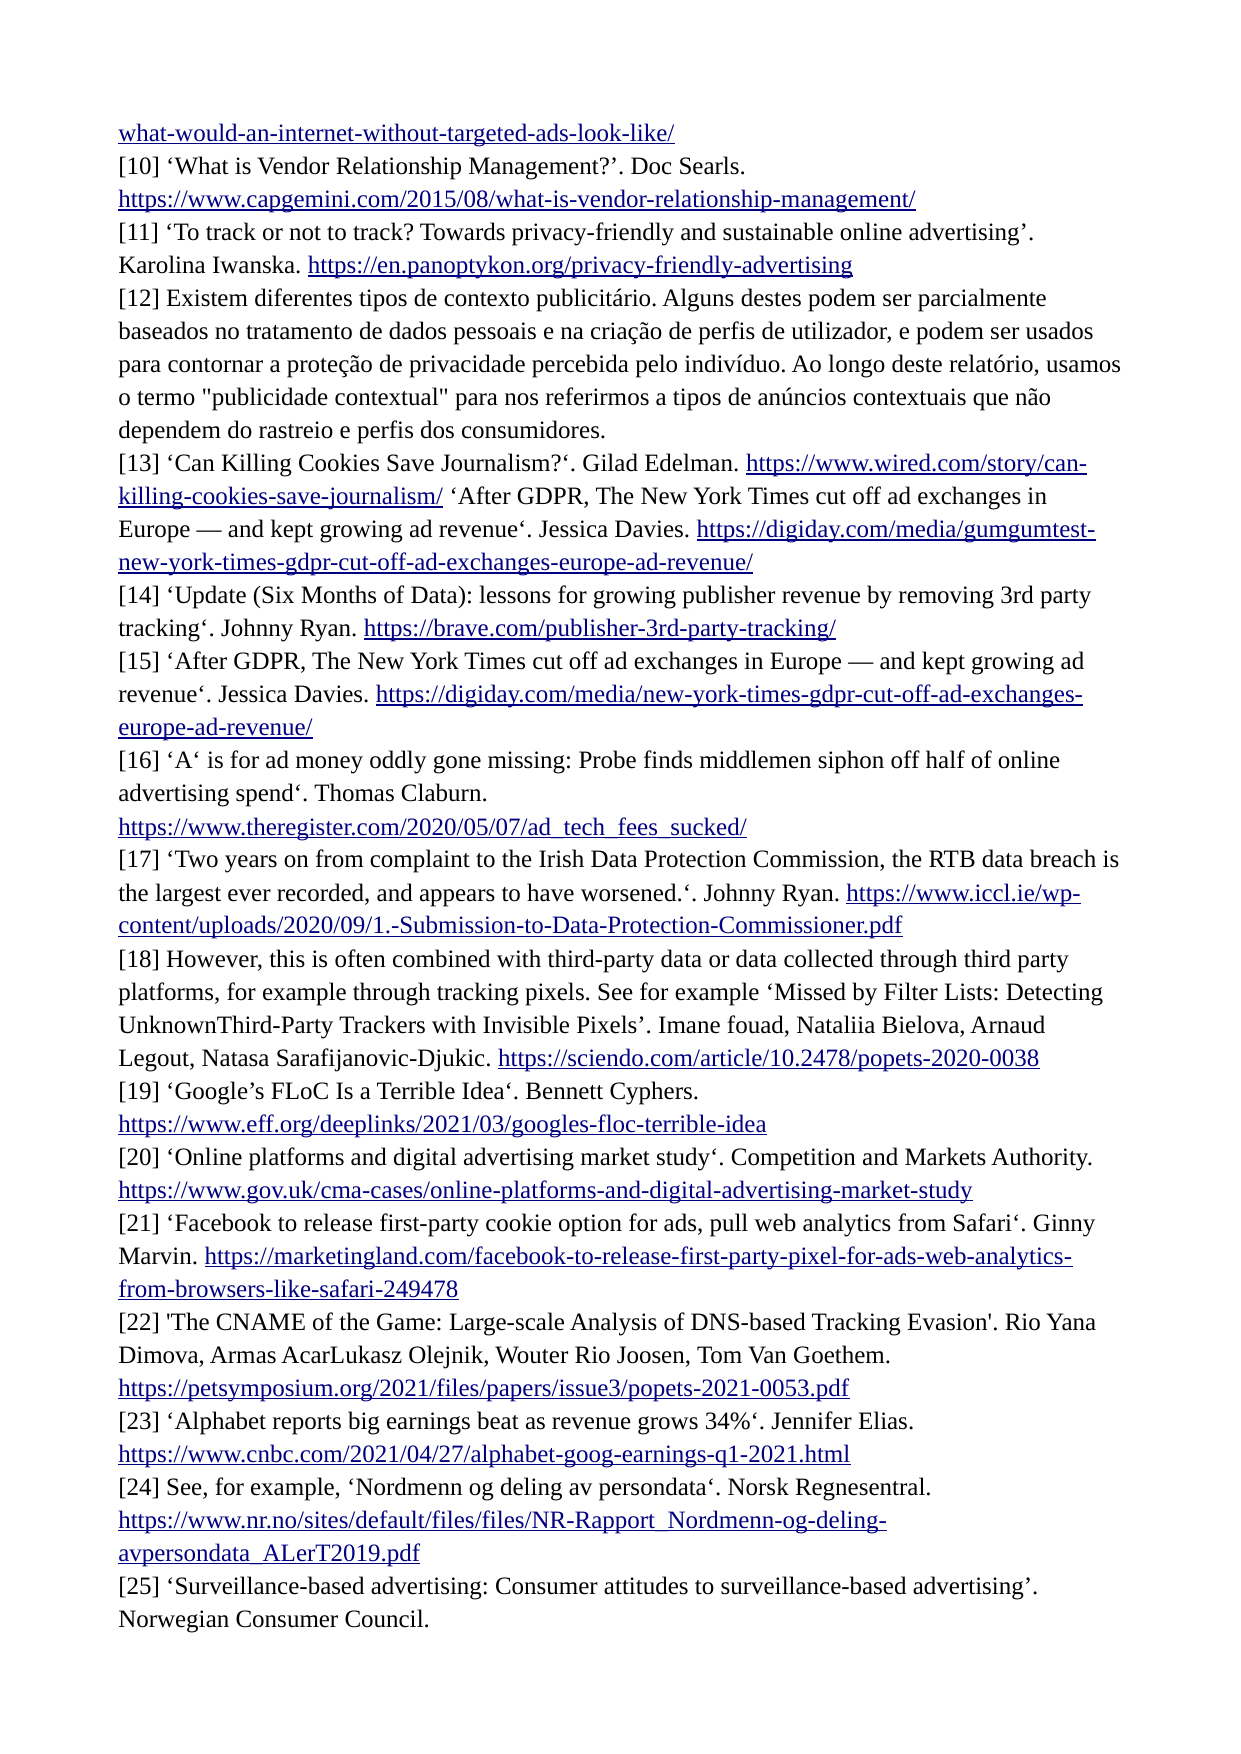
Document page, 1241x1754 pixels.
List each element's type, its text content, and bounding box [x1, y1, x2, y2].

text what-would-an-internet-without-targeted-ads-look-like/ [10] ‘What is Vendor Relationship Management?’. Doc Searls. https://www.capgemini.com/2015/08/what-is-vendor-relationship-management/ [11] ‘To track or not to track? Towards privacy-friendly and sustainable online advertising’. Karolina Iwanska. https://en.panoptykon.org/privacy-friendly-advertising [12] Existem diferentes tipos de contexto publicitário. Alguns destes podem ser parcialmente baseados no tratamento de dados pessoais e na criação de perfis de utilizador, e podem ser usados para contornar a proteção de privacidade percebida pelo indivíduo. Ao longo deste relatório, usamos o termo "publicidade contextual" para nos referirmos a tipos de anúncios contextuais que não dependem do rastreio e perfis dos consumidores. [13] ‘Can Killing Cookies Save Journalism?‘. Gilad Edelman. https://www.wired.com/story/can-killing-cookies-save-journalism/ ‘After GDPR, The New York Times cut off ad exchanges in Europe — and kept growing ad revenue‘. Jessica Davies. https://digiday.com/media/gumgumtest-new-york-times-gdpr-cut-off-ad-exchanges-europe-ad-revenue/ [14] ‘Update (Six Months of Data): lessons for growing publisher revenue by removing 3rd party tracking‘. Johnny Ryan. https://brave.com/publisher-3rd-party-tracking/ [15] ‘After GDPR, The New York Times cut off ad exchanges in Europe — and kept growing ad revenue‘. Jessica Davies. https://digiday.com/media/new-york-times-gdpr-cut-off-ad-exchanges-europe-ad-revenue/ [16] ‘A‘ is for ad money oddly gone missing: Probe finds middlemen siphon off half of online advertising spend‘. Thomas Claburn. https://www.theregister.com/2020/05/07/ad_tech_fees_sucked/ [17] ‘Two years on from complaint to the Irish Data Protection Commission, the RTB data breach is the largest ever recorded, and appears to have worsened.‘. Johnny Ryan. https://www.iccl.ie/wp-content/uploads/2020/09/1.-Submission-to-Data-Protection-Commissioner.pdf [18] However, this is often combined with third-party data or data collected through third party platforms, for example through tracking pixels. See for example ‘Missed by Filter Lists: Detecting UnknownThird-Party Trackers with Invisible Pixels’. Imane fouad, Nataliia Bielova, Arnaud Legout, Natasa Sarafijanovic-Djukic. https://sciendo.com/article/10.2478/popets-2020-0038 [19] ‘Google’s FLoC Is a Terrible Idea‘. Bennett Cyphers. https://www.eff.org/deeplinks/2021/03/googles-floc-terrible-idea [20] ‘Online platforms and digital advertising market study‘. Competition and Markets Authority. https://www.gov.uk/cma-cases/online-platforms-and-digital-advertising-market-study [21] ‘Facebook to release first-party cookie option for ads, pull web analytics from Safari‘. Ginny Marvin. https://marketingland.com/facebook-to-release-first-party-pixel-for-ads-web-analytics-from-browsers-like-safari-249478 [22] 'The CNAME of the Game: Large-scale Analysis of DNS-based Tracking Evasion'. Rio Yana Dimova, Armas AcarLukasz Olejnik, Wouter Rio Joosen, Tom Van Goethem. https://petsymposium.org/2021/files/papers/issue3/popets-2021-0053.pdf [23] ‘Alphabet reports big earnings beat as revenue grows 34%‘. Jennifer Elias. https://www.cnbc.com/2021/04/27/alphabet-goog-earnings-q1-2021.html [24] See, for example, ‘Nordmenn og deling av persondata‘. Norsk Regnesentral. https://www.nr.no/sites/default/files/files/NR-Rapport_Nordmenn-og-deling-avpersondata_ALerT2019.pdf [25] ‘Surveillance-based advertising: Consumer attitudes to surveillance-based advertising’. Norwegian Consumer Council. [118, 118, 1122, 1633]
